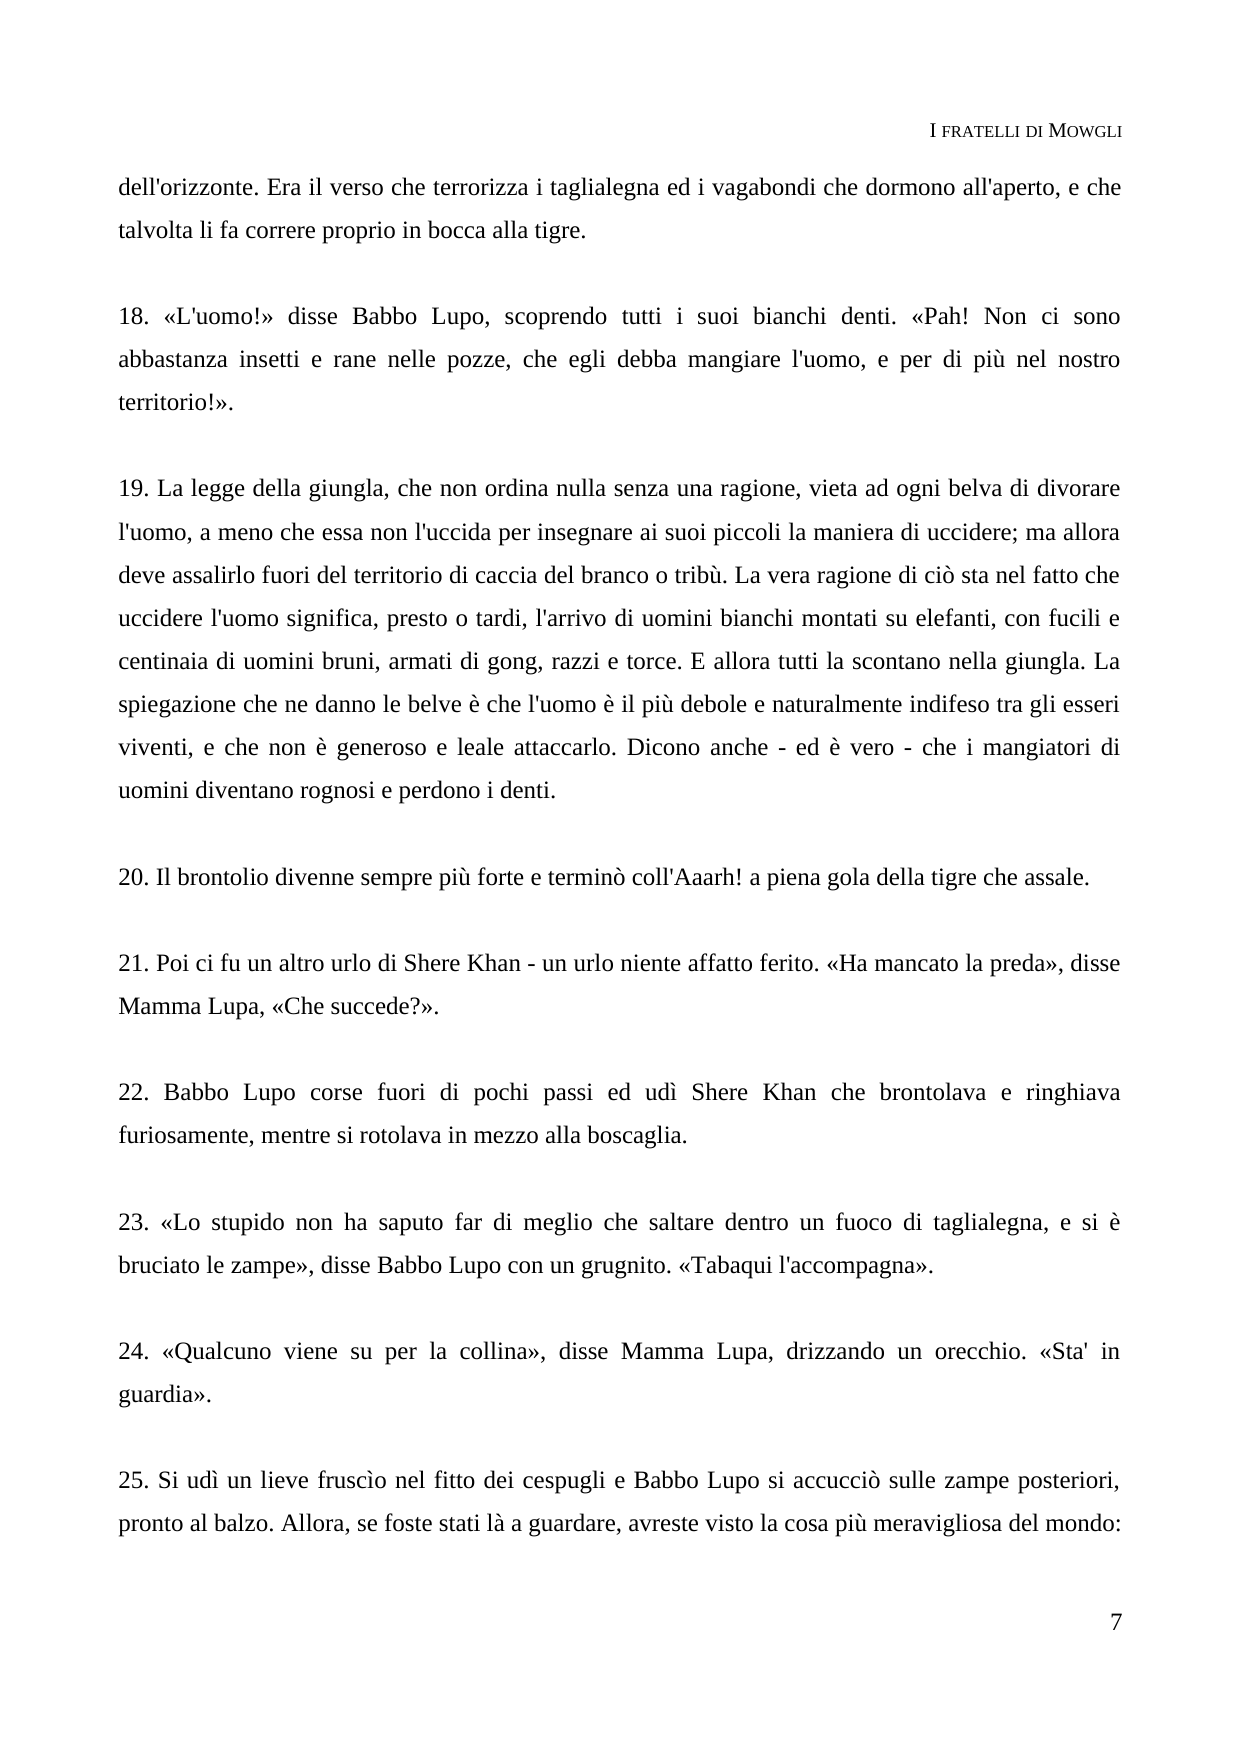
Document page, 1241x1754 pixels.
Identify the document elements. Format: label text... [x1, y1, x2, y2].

text 22. Babbo Lupo corse fuori di pochi passi ed udì Shere Khan che brontolava e ringhiava furiosamente, mentre si rotolava in mezzo alla boscaglia. [118, 1077, 1122, 1149]
text 25. Si udì un lieve fruscìo nel fitto dei cespugli e Babbo Lupo si accucciò sulle zampe posteriori, pronto al balzo. Allora, se foste stati là a guardare, avreste visto la cosa più meravigliosa del mondo: [118, 1465, 1122, 1537]
text 18. «L'uomo!» disse Babbo Lupo, scoprendo tutti i suoi bianchi denti. «Pah! Non ci sono abbastanza insetti e rane nelle pozze, che egli debba mangiare l'uomo, e per di più nel nostro territorio!». [118, 301, 1122, 416]
text dell'orizzonte. Era il verso che terrorizza i taglialegna ed i vagabondi che dormono all'aperto, e che talvolta li fa correre proprio in bocca alla tigre. [118, 172, 1122, 243]
text 21. Poi ci fu un altro urlo di Shere Khan - un urlo niente affatto ferito. «Ha mancato la preda», disse Mamma Lupa, «Che succede?». [118, 948, 1122, 1020]
text 24. «Qualcuno viene su per la collina», disse Mamma Lupa, drizzando un orecchio. «Sta' in guardia». [118, 1336, 1122, 1408]
text 23. «Lo stupido non ha saputo far di meglio che saltare dentro un fuoco di taglialegna, e si è bruciato le zampe», disse Babbo Lupo con un grugnito. «Tabaqui l'accompagna». [118, 1207, 1122, 1278]
text 20. Il brontolio divenne sempre più forte e terminò coll'Aaarh! a piena gola della tigre che assale. [118, 862, 1122, 890]
text 19. La legge della giungla, che non ordina nulla senza una ragione, vieta ad ogni belva di divorare l'uomo, a meno che essa non l'uccida per insegnare ai suoi piccoli la maniera di uccidere; ma allora deve assalirlo fuori del territorio di caccia del branco o tribù. La vera ragione di ciò sta nel fatto che uccidere l'uomo significa, presto o tardi, l'arrivo di uomini bianchi montati su elefanti, con fucili e centinaia di uomini bruni, armati di gong, razzi e torce. E allora tutti la scontano nella giungla. La spiegazione che ne danno le belve è che l'uomo è il più debole e naturalmente indifeso tra gli esseri viventi, e che non è generoso e leale attaccarlo. Dicono anche - ed è vero - che i mangiatori di uomini diventano rognosi e perdono i denti. [118, 473, 1122, 804]
